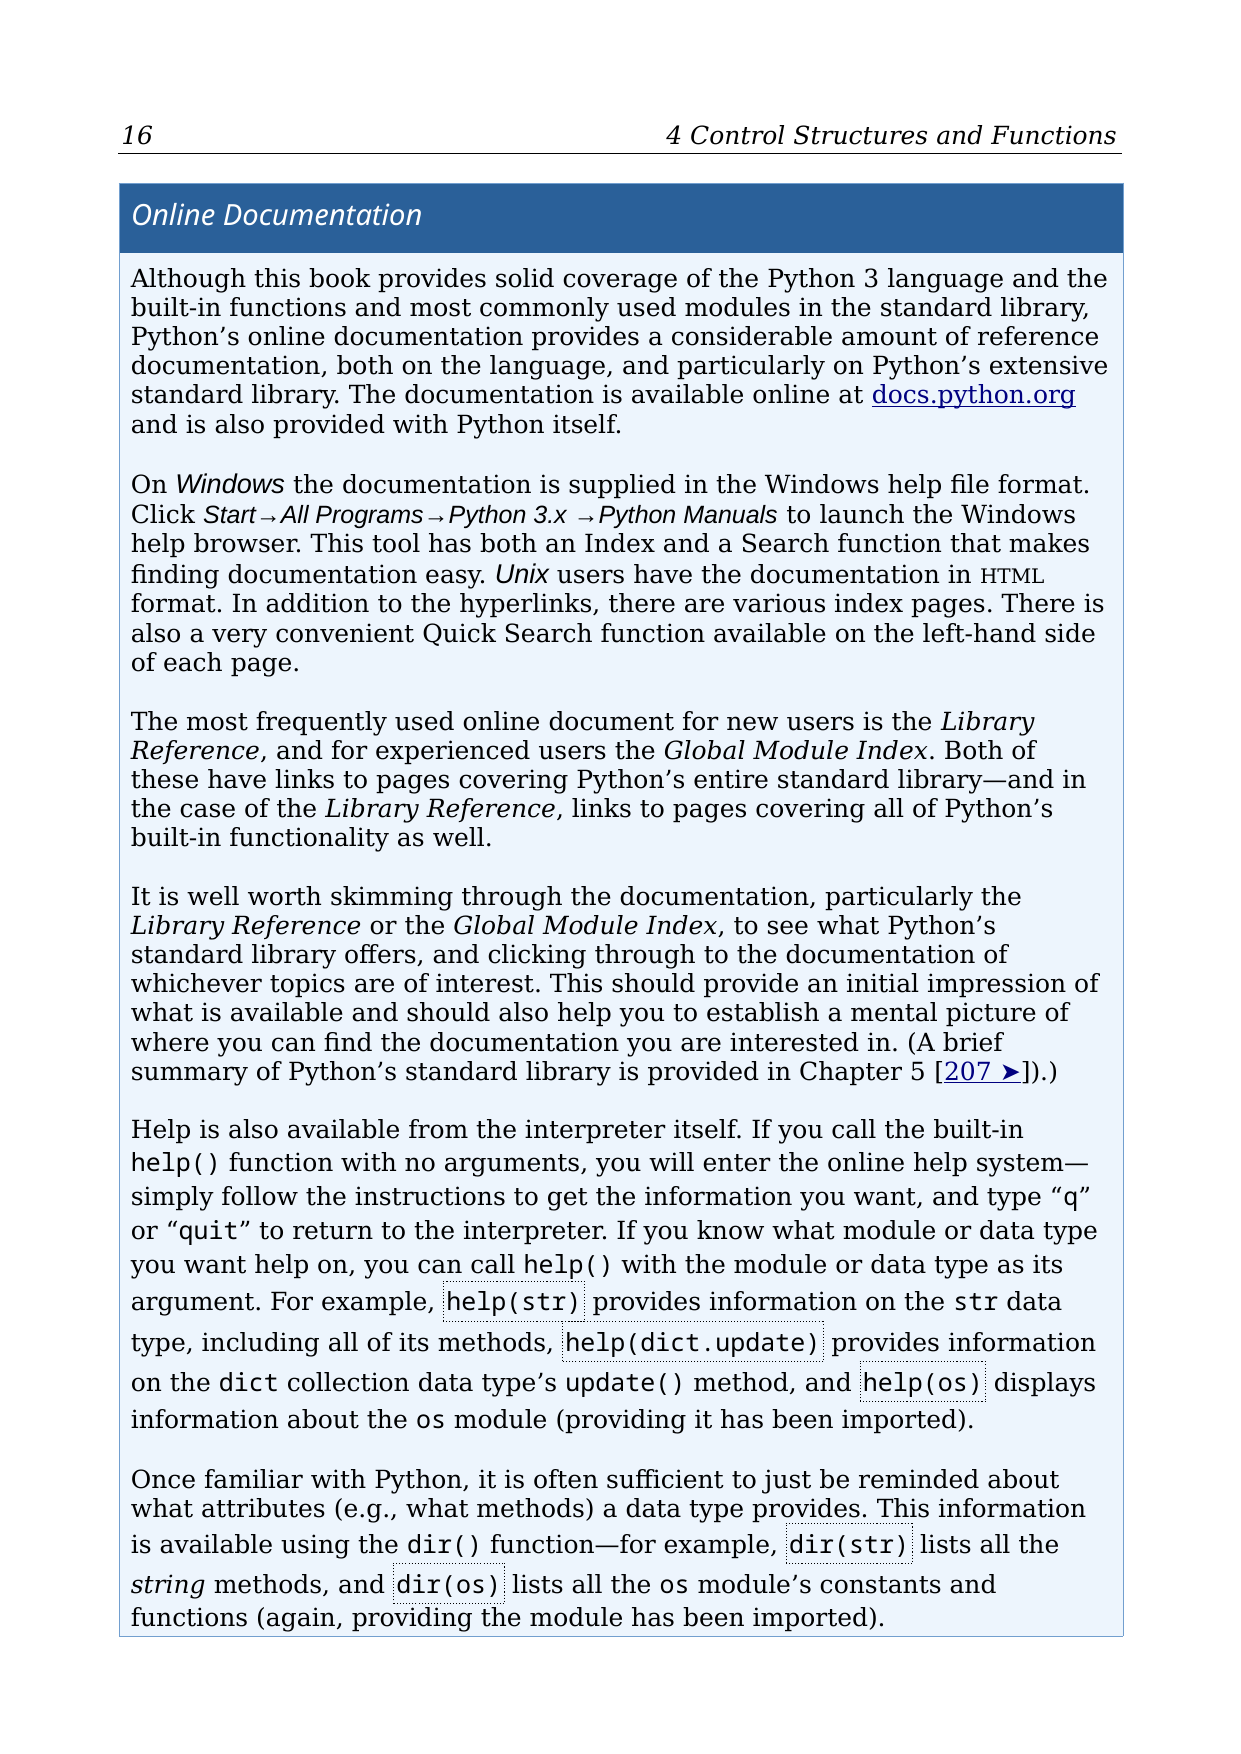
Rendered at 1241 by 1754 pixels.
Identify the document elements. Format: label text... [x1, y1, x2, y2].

text Once familiar with Python, it is often sufficient to just be reminded about what attributes (e.g., what methods) a data type provides. This information is available using the dir() function—for example, dir(str) lists all the string methods, and dir(os) lists all the os module’s constants and functions (again, providing the module has been imported). [120, 1453, 1123, 1636]
text Help is also available from the interpreter itself. If you call the built-in help() function with no arguments, you will enter the online help system—simply follow the instructions to get the information you want, and type “q” or “quit” to return to the interpreter. If you know what module or data type you want help on, you can call help() with the module or data type as its argument. For example, help(str) provides information on the str data type, including all of its methods, help(dict.update) provides information on the dict collection data type’s update() method, and help(os) displays information about the os module (providing it has been imported). [120, 1104, 1123, 1435]
text It is well worth skimming through the documentation, particularly the Library Reference or the Global Module Index, to see what Python’s standard library offers, and clicking through to the documentation of whichever topics are of interest. This should provide an initial impression of what is available and should also help you to establish a mental picture of where you can find the documentation you are interested in. (A brief summary of Python’s standard library is provided in Chapter 5 [207 ➤]).) [120, 870, 1123, 1086]
text Online Documentation [120, 184, 1123, 252]
text The most frequently used online document for new users is the Library Reference, and for experienced users the Global Module Index. Both of these have links to pages covering Python’s entire standard library—and in the case of the Library Reference, links to pages covering all of Python’s built-in functionality as well. [120, 695, 1123, 852]
text On Windows the documentation is supplied in the Windows help file format. Click Start→All Programs→Python 3.x →Python Manuals to launch the Windows help browser. This tool has both an Index and a Search function that makes finding documentation easy. Unix users have the documentation in html format. In addition to the hyperlinks, there are various index pages. There is also a very convenient Quick Search function available on the left-hand side of each page. [120, 457, 1123, 677]
text Although this book provides solid coverage of the Python 3 language and the built-in functions and most commonly used modules in the standard library, Python’s online documentation provides a considerable amount of reference documentation, both on the language, and particularly on Python’s extensive standard library. The documentation is available online at docs.python.org and is also provided with Python itself. [120, 253, 1123, 439]
